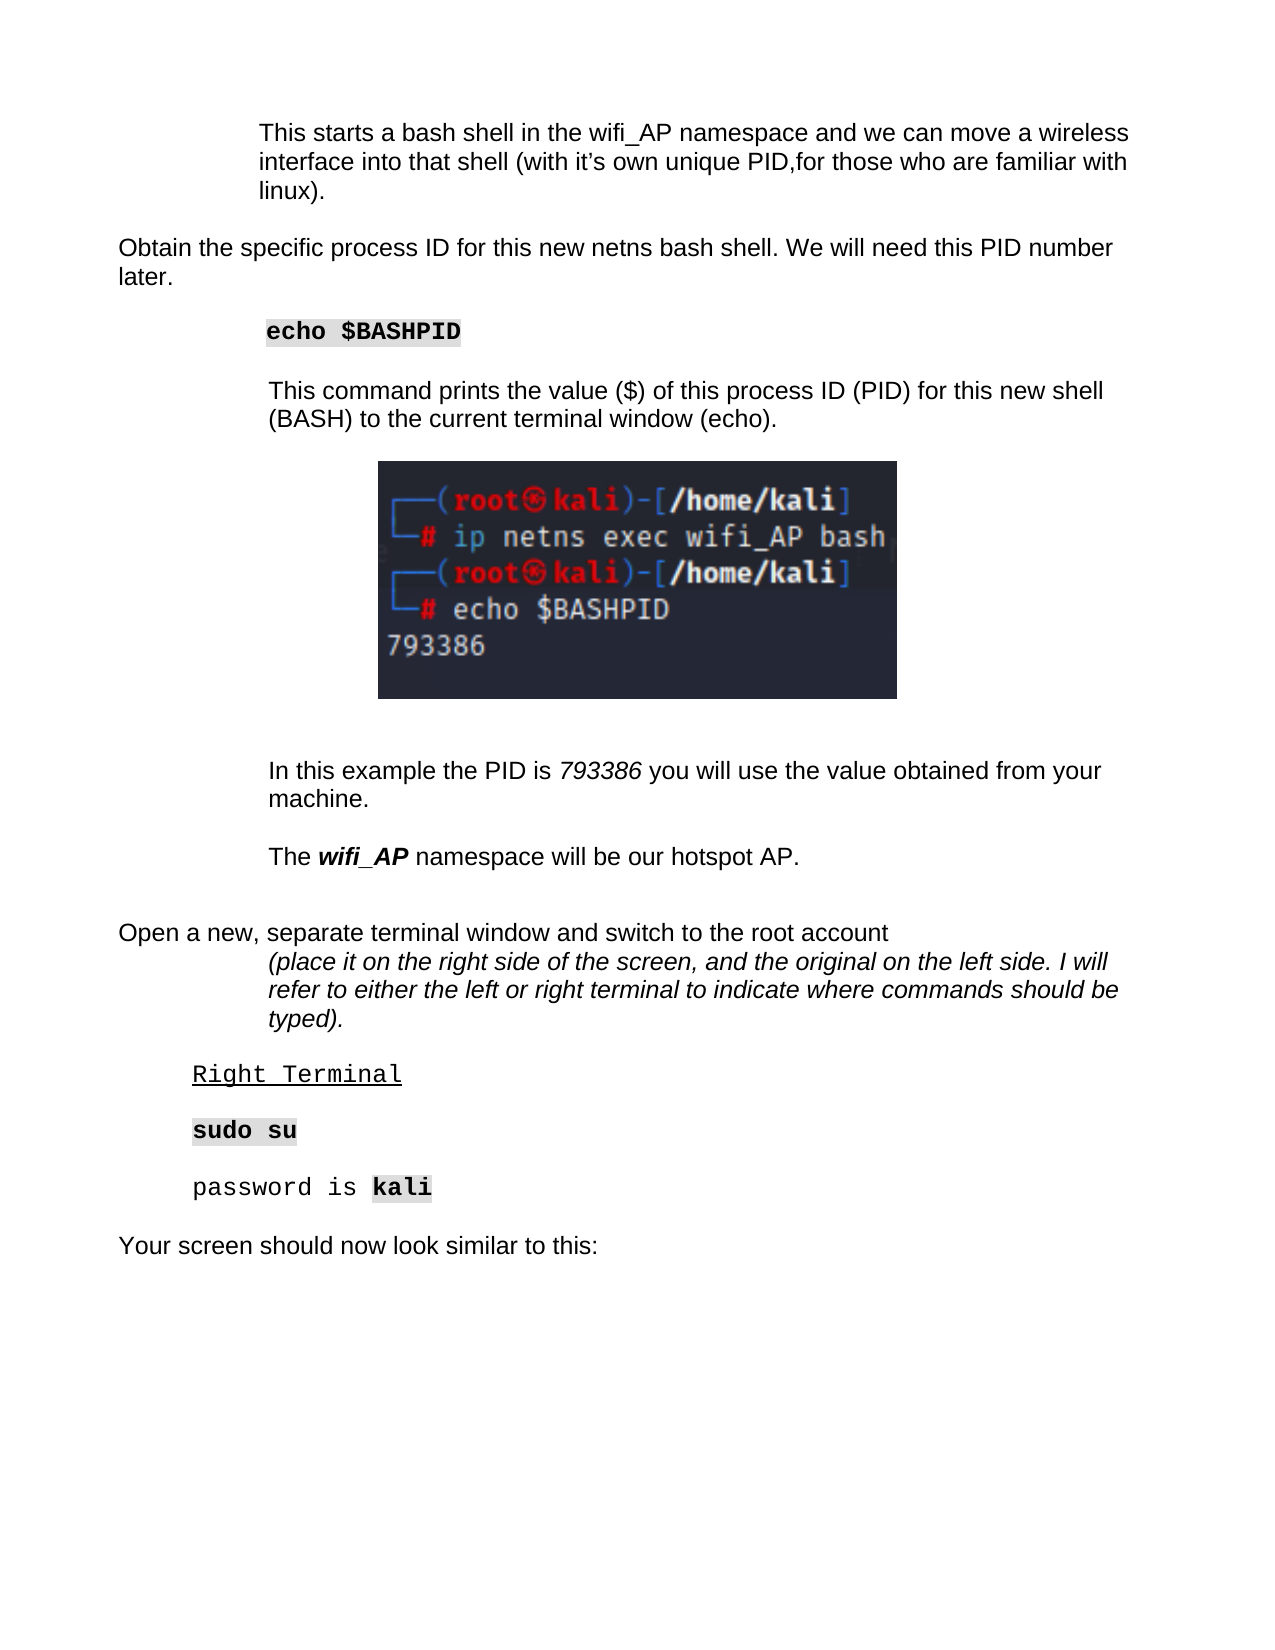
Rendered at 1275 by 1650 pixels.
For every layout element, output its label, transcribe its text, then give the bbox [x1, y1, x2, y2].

text Obtain the specific process ID for this new netns bash shell. We will need this PID number later. [118, 233, 1157, 290]
text Open a new, separate terminal window and switch to the root account [118, 918, 1157, 947]
text Right Terminal [118, 1061, 1157, 1089]
text echo $BASHPID [118, 319, 1157, 347]
text This starts a bash shell in the wifi_AP namespace and we can move a wireless interface into that shell (with it’s own unique PID,for those who are familiar with linux). [259, 118, 1157, 204]
text password is kali [118, 1174, 1157, 1203]
picture [378, 461, 897, 699]
text (place it on the right side of the screen, and the original on the left side. I will refer to either the left or right terminal to indicate where commands should be typed). [268, 947, 1157, 1033]
text In this example the PID is 793386 you will use the value obtained from your machine. [268, 756, 1157, 813]
text The wifi_AP namespace will be our hotspot AP. [268, 842, 1157, 871]
text Your screen should now look similar to this: [118, 1231, 1157, 1260]
text sudo su [118, 1118, 1157, 1146]
text This command prints the value ($) of this process ID (PID) for this new shell (BASH) to the current terminal window (echo). [268, 376, 1157, 433]
